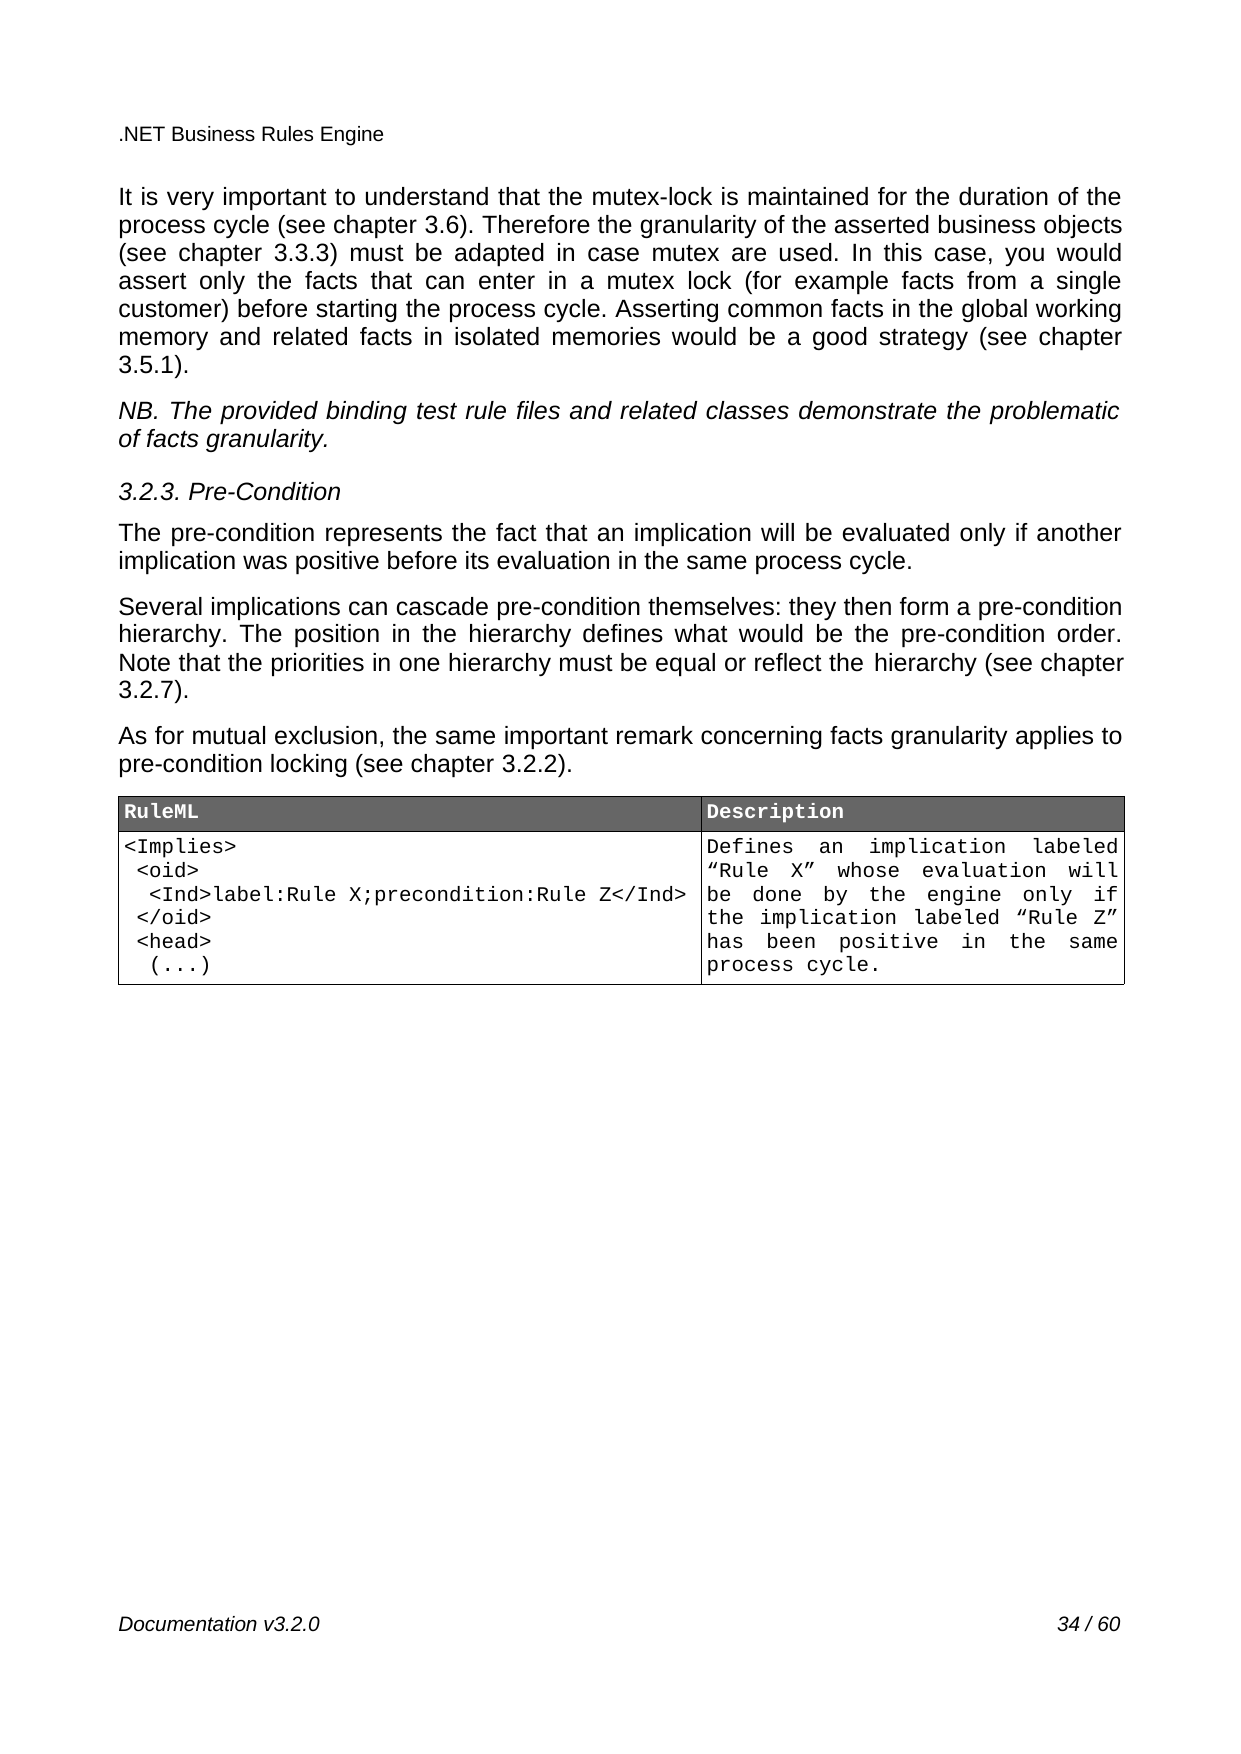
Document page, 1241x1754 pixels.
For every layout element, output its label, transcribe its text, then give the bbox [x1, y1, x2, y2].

table_header RuleML [119, 797, 701, 831]
text As for mutual exclusion, the same important remark concerning facts granularity applies to pre-condition locking (see chapter 3.2.2). [118, 722, 1124, 778]
text NB. The provided binding test rule files and related classes demonstrate the problematic of facts granularity. [118, 397, 1124, 453]
text Several implications can cascade pre-condition themselves: they then form a pre-condition hierarchy. The position in the hierarchy defines what would be the pre-condition order. Note that the priorities in one hierarchy must be equal or reflect the hierarchy (see chapter 3.2.7). [118, 592, 1124, 704]
text It is very important to understand that the mutex-lock is maintained for the duration of the process cycle (see chapter 3.6). Therefore the granularity of the asserted business objects (see chapter 3.3.3) must be adapted in case mutex are used. In this case, you would assert only the facts that can enter in a mutex lock (for example facts from a single customer) before starting the process cycle. Asserting common facts in the global working memory and related facts in isolated memories would be a good strategy (see chapter 3.5.1). [118, 183, 1124, 379]
table_header Description [702, 797, 1124, 831]
table_cell Defines an implication labeled “Rule X” whose evaluation will be done by the engine only if the implication labeled “Rule Z” has been positive in the same process cycle. [702, 832, 1124, 984]
text The pre-condition represents the fact that an implication will be evaluated only if another implication was positive before its evaluation in the same process cycle. [118, 518, 1124, 574]
subtitle Pre-Condition [118, 478, 1124, 506]
table_cell <Implies> <oid> <Ind>label:Rule X;precondition:Rule Z</Ind> </oid> <head> (...) [119, 832, 701, 984]
